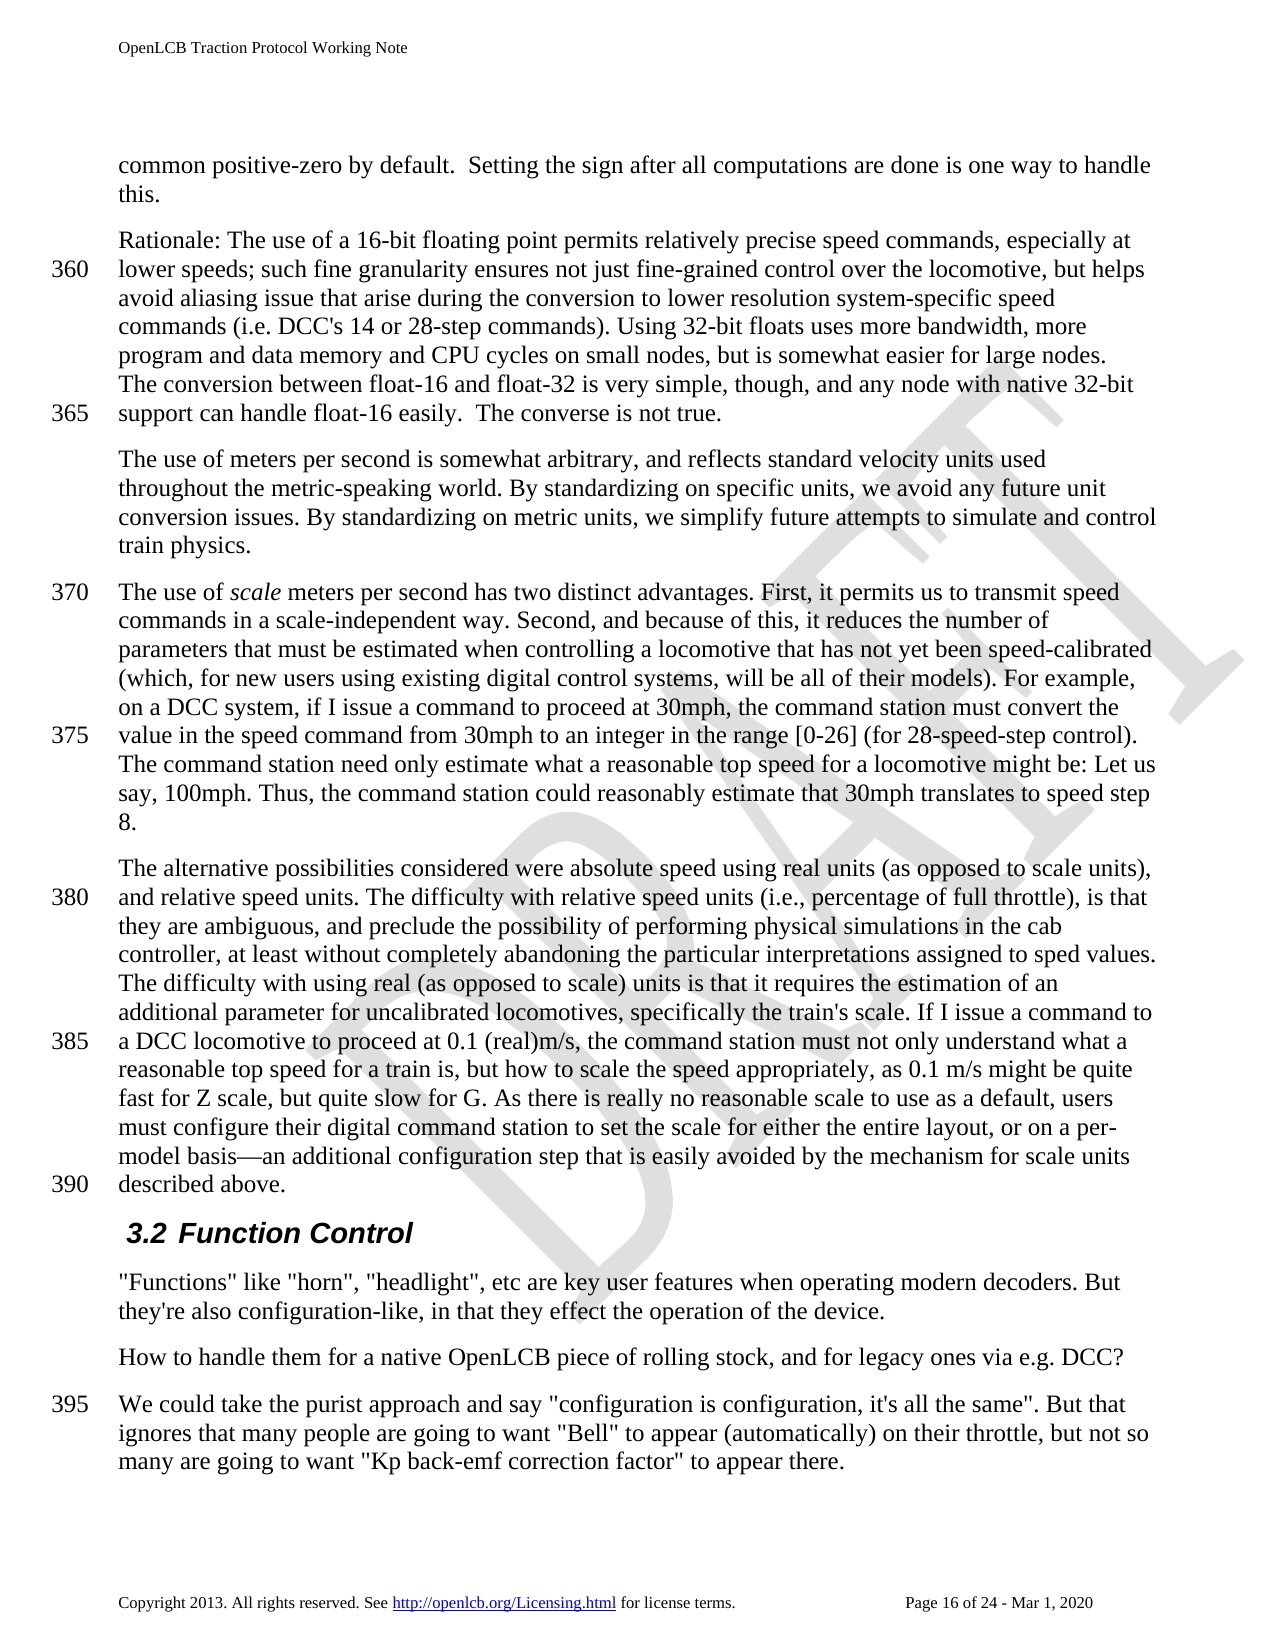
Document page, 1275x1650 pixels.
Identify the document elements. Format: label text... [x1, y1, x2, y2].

subtitle [549, 1216, 643, 1249]
subtitle Function Control [118, 1216, 539, 1249]
text common positive-zero by default. Setting the sign after all computations are done is one way to handle this. [118, 150, 1157, 207]
text The use of scale meters per second has two distinct advantages. First, it permits us to transmit speed commands in a scale-independent way. Second, and because of this, it reduces the number of parameters that must be estimated when controlling a locomotive that has not yet been speed-calibrated (which, for new users using existing digital control systems, will be all of their models). For example, on a DCC system, if I issue a command to proceed at 30mph, the command station must convert the value in the speed command from 30mph to an integer in the range [0-26] (for 28-speed-step control). The command station need only estimate what a reasonable top speed for a locomotive might be: Let us say, 100mph. Thus, the command station could reasonably estimate that 30mph translates to speed step 8. [817, 577, 1157, 836]
text The use of meters per second is somewhat arbitrary, and reflects standard velocity units used throughout the metric-speaking world. By standardizing on specific units, we avoid any future unit conversion issues. By standardizing on metric units, we simplify future attempts to simulate and control train physics. [118, 444, 1057, 559]
text The alternative possibilities considered were absolute speed using real units (as opposed to scale units), and relative speed units. The difficulty with relative speed units (i.e., percentage of full throttle), is that they are ambiguous, and preclude the possibility of performing physical simulations in the cab controller, at least without completely abandoning the particular interpretations assigned to sped values. The difficulty with using real (as opposed to scale) units is that it requires the estimation of an additional parameter for uncalibrated locomotives, specifically the train's scale. If I issue a command to a DCC locomotive to proceed at 0.1 (real)m/s, the command station must not only understand what a reasonable top speed for a train is, but how to scale the speed appropriately, as 0.1 m/s might be quite fast for Z scale, but quite slow for G. As there is really no reasonable scale to use as a default, users must configure their digital command station to set the scale for either the entire layout, or on a per-model basis—an additional configuration step that is easily avoided by the mechanism for scale units described above. [118, 853, 1157, 1198]
text The use of scale meters per second has two distinct advantages. First, it permits us to transmit speed commands in a scale-independent way. Second, and because of this, it reduces the number of parameters that must be estimated when controlling a locomotive that has not yet been speed-calibrated (which, for new users using existing digital control systems, will be all of their models). For example, on a DCC system, if I issue a command to proceed at 30mph, the command station must convert the value in the speed command from 30mph to an integer in the range [0-26] (for 28-speed-step control). The command station need only estimate what a reasonable top speed for a locomotive might be: Let us say, 100mph. Thus, the command station could reasonably estimate that 30mph translates to speed step 8. [698, 717, 852, 836]
subtitle [657, 1216, 1157, 1249]
text "Functions" like "horn", "headlight", etc are key user features when operating modern decoders. But they're also configuration-like, in that they effect the operation of the device. [118, 1267, 580, 1325]
text We could take the purist approach and say "configuration is configuration, it's all the same". But that ignores that many people are going to want "Bell" to appear (automatically) on their throttle, but not so many are going to want "Kp back-emf correction factor" to appear there. [118, 1389, 1157, 1475]
text The use of scale meters per second has two distinct advantages. First, it permits us to transmit speed commands in a scale-independent way. Second, and because of this, it reduces the number of parameters that must be estimated when controlling a locomotive that has not yet been speed-calibrated (which, for new users using existing digital control systems, will be all of their models). For example, on a DCC system, if I issue a command to proceed at 30mph, the command station must convert the value in the speed command from 30mph to an integer in the range [0-26] (for 28-speed-step control). The command station need only estimate what a reasonable top speed for a locomotive might be: Let us say, 100mph. Thus, the command station could reasonably estimate that 30mph translates to speed step 8. [118, 577, 1033, 836]
text The use of meters per second is somewhat arbitrary, and reflects standard velocity units used throughout the metric-speaking world. By standardizing on specific units, we avoid any future unit conversion issues. By standardizing on metric units, we simplify future attempts to simulate and control train physics. [985, 444, 1157, 559]
text Rationale: The use of a 16-bit floating point permits relatively precise speed commands, especially at lower speeds; such fine granularity ensures not just fine-grained control over the locomotive, but helps avoid aliasing issue that arise during the conversion to lower resolution system-specific speed commands (i.e. DCC's 14 or 28-step commands). Using 32-bit floats uses more bandwidth, more program and data memory and CPU cycles on small nodes, but is somewhat easier for large nodes. The conversion between float-16 and float-32 is very simple, though, and any node with native 32-bit support can handle float-16 easily. The converse is not true. [118, 225, 1157, 426]
text How to handle them for a native OpenLCB piece of rolling stock, and for legacy ones via e.g. DCC? [118, 1342, 1157, 1371]
text "Functions" like "horn", "headlight", etc are key user features when operating modern decoders. But they're also configuration-like, in that they effect the operation of the device. [581, 1267, 1157, 1325]
